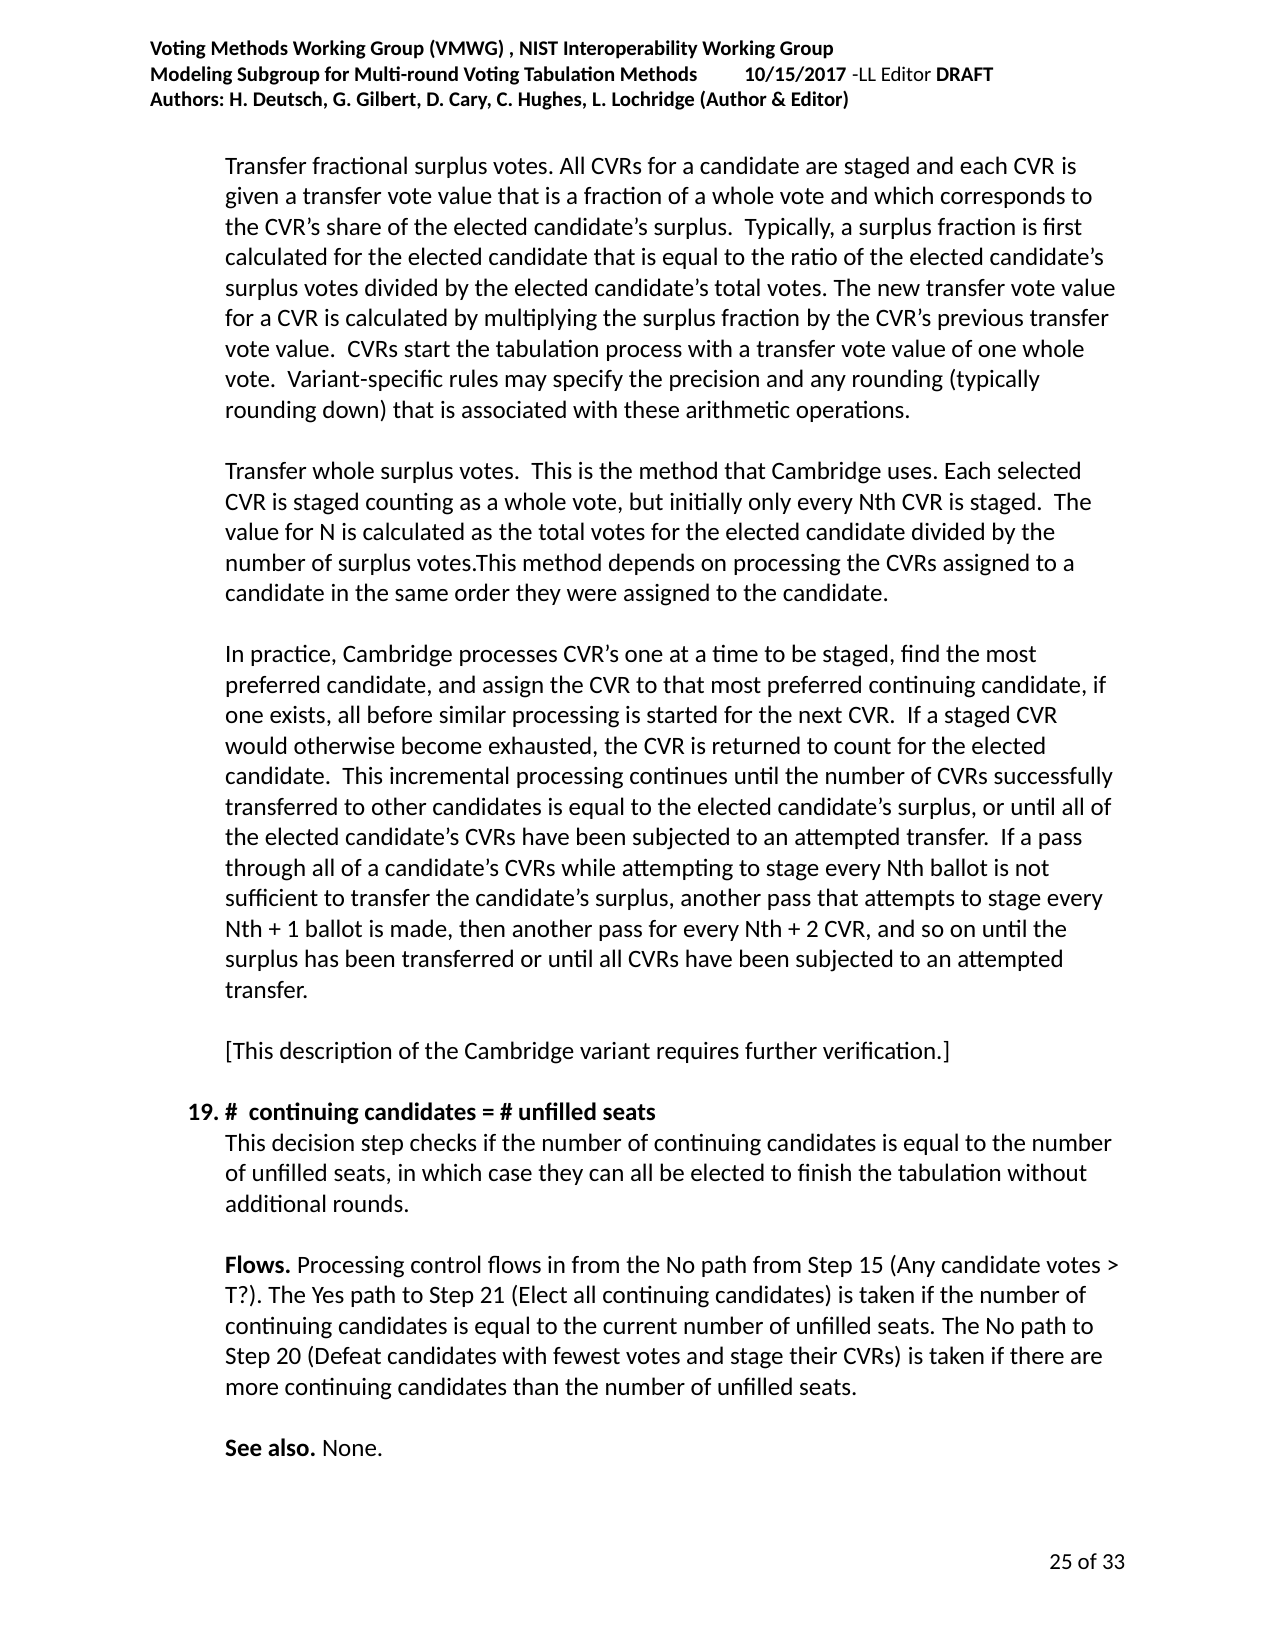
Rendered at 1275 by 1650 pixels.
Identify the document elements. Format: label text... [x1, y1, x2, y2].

text See also. None. [225, 1432, 1125, 1462]
text [This description of the Cambridge variant requires further verification.] [225, 1035, 1125, 1066]
text In practice, Cambridge processes CVR’s one at a time to be staged, find the most preferred candidate, and assign the CVR to that most preferred continuing candidate, if one exists, all before similar processing is started for the next CVR. If a staged CVR would otherwise become exhausted, the CVR is returned to count for the elected candidate. This incremental processing continues until the number of CVRs successfully transferred to other candidates is equal to the elected candidate’s surplus, or until all of the elected candidate’s CVRs have been subjected to an attempted transfer. If a pass through all of a candidate’s CVRs while attempting to stage every Nth ballot is not sufficient to transfer the candidate’s surplus, another pass that attempts to stage every Nth + 1 ballot is made, then another pass for every Nth + 2 CVR, and so on until the surplus has been transferred or until all CVRs have been subjected to an attempted transfer. [225, 638, 1125, 1004]
text This decision step checks if the number of continuing candidates is equal to the number of unfilled seats, in which case they can all be elected to finish the tabulation without additional rounds. [225, 1127, 1125, 1218]
text Transfer whole surplus votes. This is the method that Cambridge uses. Each selected CVR is staged counting as a whole vote, but initially only every Nth CVR is staged. The value for N is calculated as the total votes for the elected candidate divided by the number of surplus votes.This method depends on processing the CVRs assigned to a candidate in the same order they were assigned to the candidate. [225, 455, 1125, 608]
text Transfer fractional surplus votes. All CVRs for a candidate are staged and each CVR is given a transfer vote value that is a fraction of a whole vote and which corresponds to the CVR’s share of the elected candidate’s surplus. Typically, a surplus fraction is first calculated for the elected candidate that is equal to the ratio of the elected candidate’s surplus votes divided by the elected candidate’s total votes. The new transfer vote value for a CVR is calculated by multiplying the surplus fraction by the CVR’s previous transfer vote value. CVRs start the tabulation process with a transfer vote value of one whole vote. Variant-specific rules may specify the precision and any rounding (typically rounding down) that is associated with these arithmetic operations. [225, 150, 1125, 425]
list # continuing candidates = # unfilled seats [187, 1096, 1125, 1127]
text Flows. Processing control flows in from the No path from Step 15 (Any candidate votes > T?). The Yes path to Step 21 (Elect all continuing candidates) is taken if the number of continuing candidates is equal to the current number of unfilled seats. The No path to Step 20 (Defeat candidates with fewest votes and stage their CVRs) is taken if there are more continuing candidates than the number of unfilled seats. [225, 1249, 1125, 1401]
